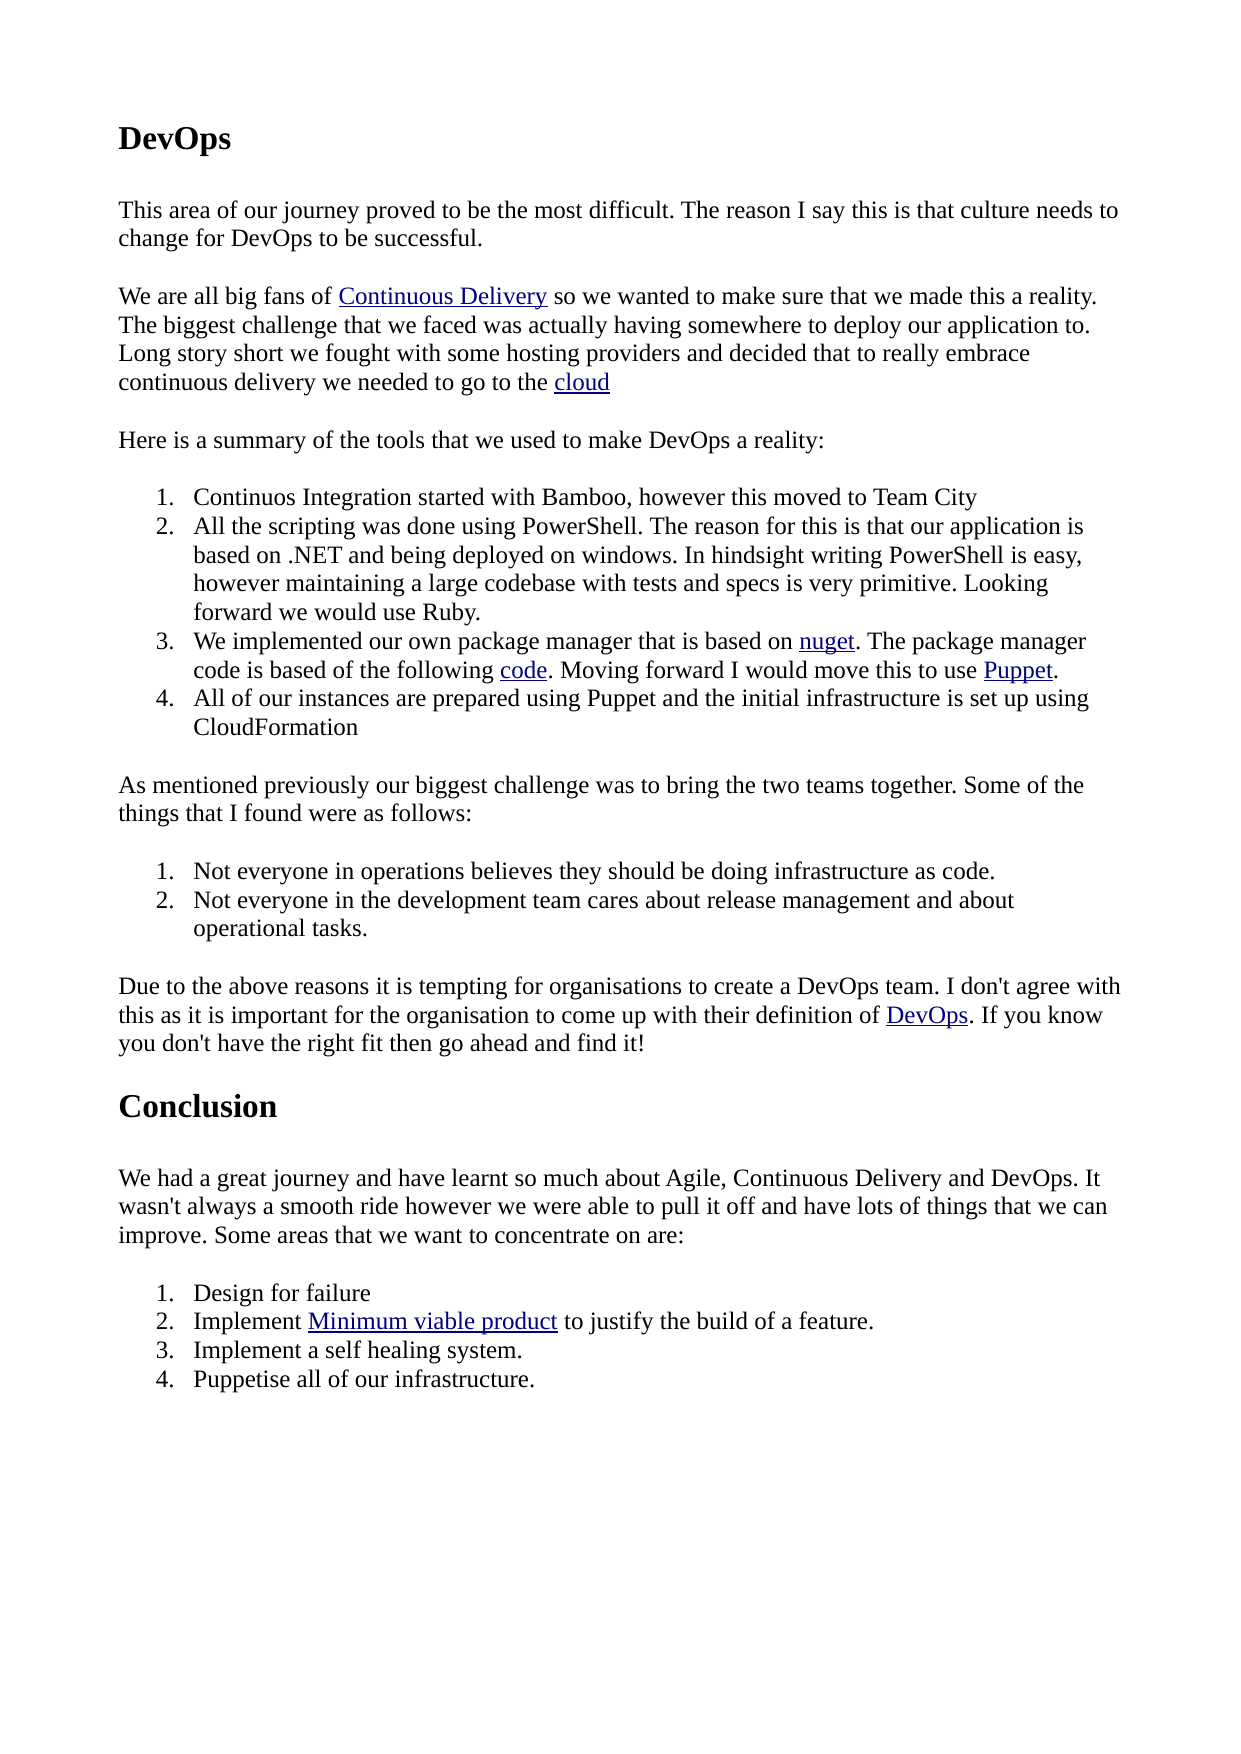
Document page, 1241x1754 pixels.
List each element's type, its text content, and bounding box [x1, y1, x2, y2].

list Continuos Integration started with Bamboo, however this moved to Team City [156, 482, 1122, 511]
list Implement Minimum viable product to justify the build of a feature. [156, 1306, 1122, 1335]
list Puppetise all of our infrastructure. [156, 1364, 1122, 1393]
text As mentioned previously our biggest challenge was to bring the two teams together. Some of the things that I found were as follows: [118, 770, 1122, 827]
text We are all big fans of Continuous Delivery so we wanted to make sure that we made this a reality. The biggest challenge that we faced was actually having somewhere to deploy our application to. Long story short we fought with some hosting providers and decided that to really embrace continuous delivery we needed to go to the cloud [118, 281, 1122, 396]
list Design for failure [156, 1278, 1122, 1306]
text This area of our journey proved to be the most difficult. The reason I say this is that culture needs to change for DevOps to be successful. [118, 195, 1122, 252]
list All of our instances are prepared using Puppet and the initial infrastructure is set up using CloudFormation [156, 683, 1122, 741]
list Not everyone in operations believes they should be doing infrastructure as code. [156, 856, 1122, 885]
text Due to the above reasons it is tempting for organisations to create a DevOps team. I don't agree with this as it is important for the organisation to come up with their definition of DevOps. If you know you don't have the right fit then go ahead and find it! [118, 971, 1122, 1057]
list Not everyone in the development team cares about release management and about operational tasks. [156, 885, 1122, 942]
text We had a great journey and have learnt so much about Agile, Continuous Delivery and DevOps. It wasn't always a smooth ride however we were able to pull it off and have lots of things that we can improve. Some areas that we want to concentrate on are: [118, 1163, 1122, 1249]
text Conclusion [118, 1086, 1122, 1124]
list We implemented our own package manager that is based on nuget. The package manager code is based of the following code. Moving forward I would move this to use Puppet. [156, 626, 1122, 683]
text DevOps [118, 118, 1122, 156]
text Here is a summary of the tools that we used to make DevOps a reality: [118, 425, 1122, 453]
list All the scripting was done using PowerShell. The reason for this is that our application is based on .NET and being deployed on windows. In hindsight writing PowerShell is easy, however maintaining a large codebase with tests and specs is very primitive. Looking forward we would use Ruby. [156, 511, 1122, 626]
list Implement a self healing system. [156, 1335, 1122, 1364]
